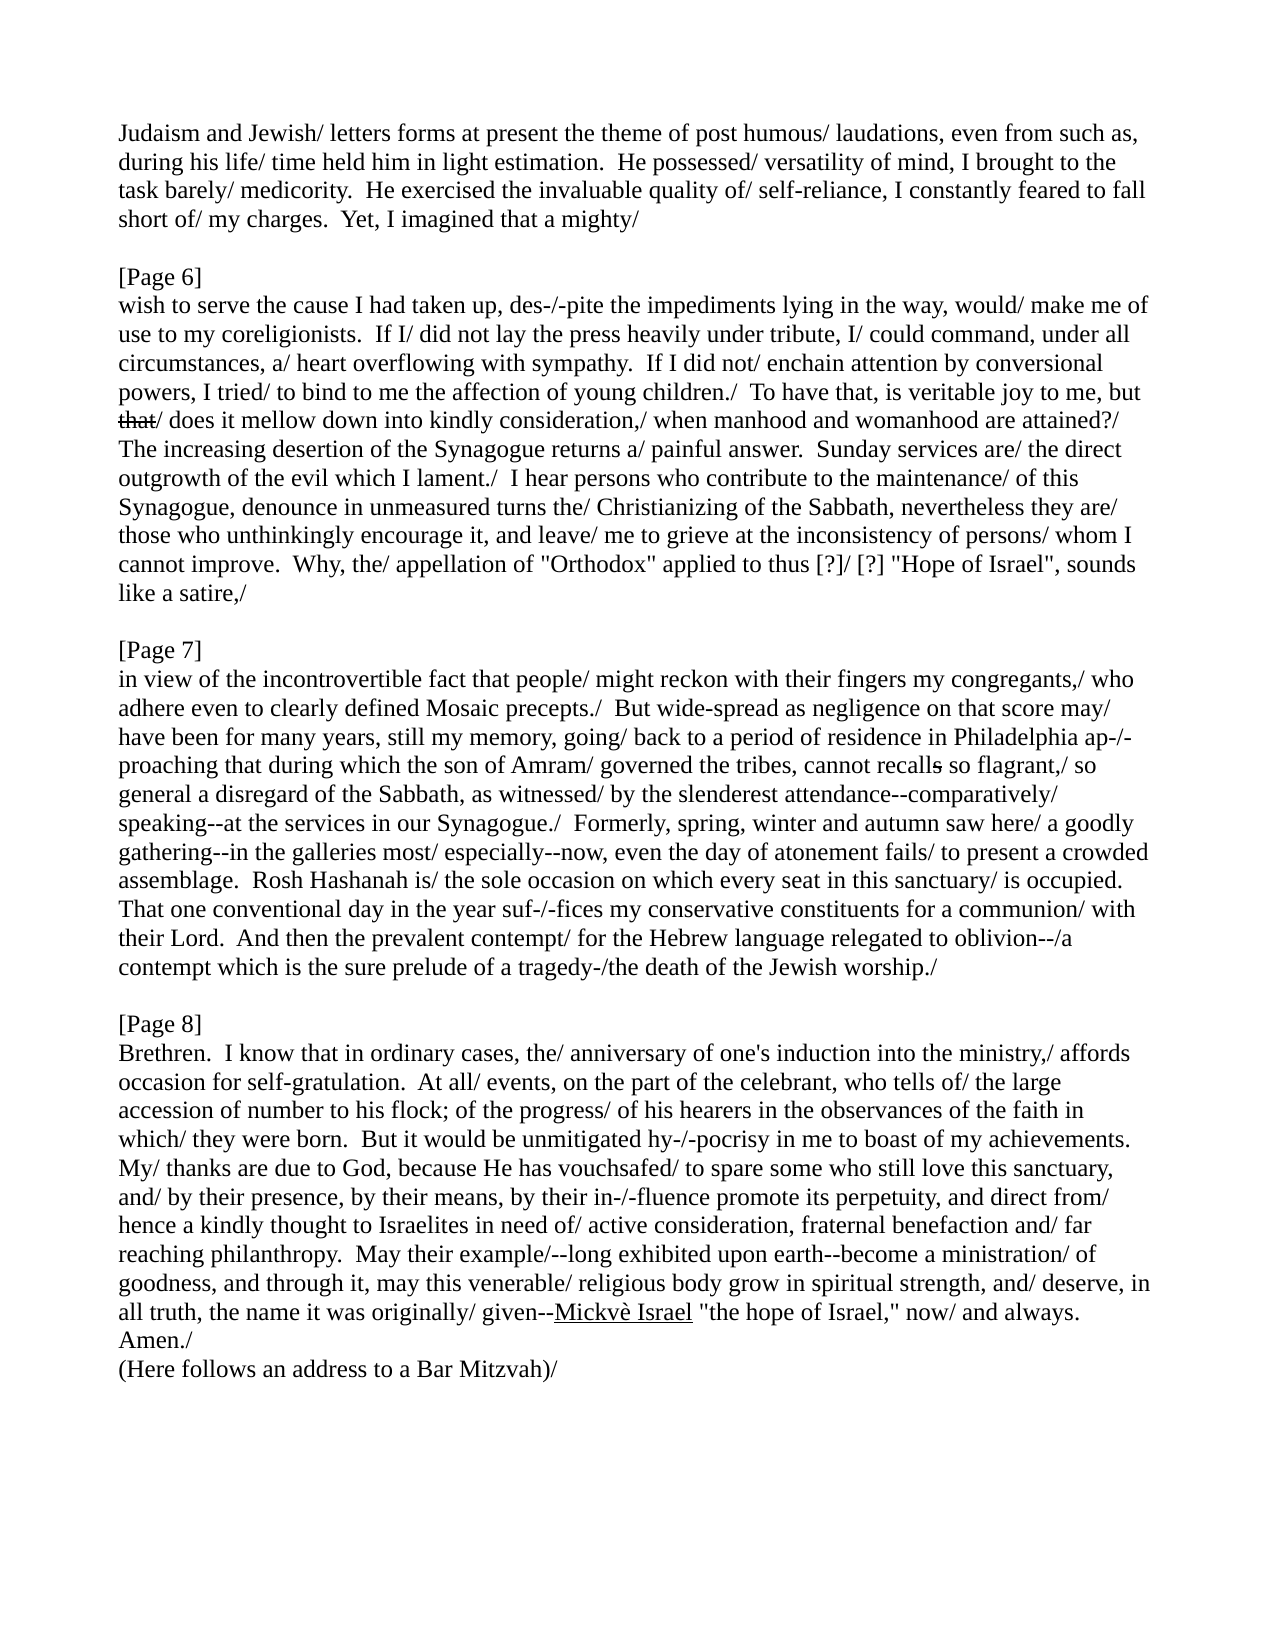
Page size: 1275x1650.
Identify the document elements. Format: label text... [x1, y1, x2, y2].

text in view of the incontrovertible fact that people/ might reckon with their fingers my congregants,/ who adhere even to clearly defined Mosaic precepts./ But wide-spread as negligence on that score may/ have been for many years, still my memory, going/ back to a period of residence in Philadelphia ap-/-proaching that during which the son of Amram/ governed the tribes, cannot recalls so flagrant,/ so general a disregard of the Sabbath, as witnessed/ by the slenderest attendance--comparatively/ speaking--at the services in our Synagogue./ Formerly, spring, winter and autumn saw here/ a goodly gathering--in the galleries most/ especially--now, even the day of atonement fails/ to present a crowded assemblage. Rosh Hashanah is/ the sole occasion on which every seat in this sanctuary/ is occupied. That one conventional day in the year suf-/-fices my conservative constituents for a communion/ with their Lord. And then the prevalent contempt/ for the Hebrew language relegated to oblivion--/a contempt which is the sure prelude of a tragedy-/the death of the Jewish worship./ [118, 664, 1157, 981]
text Judaism and Jewish/ letters forms at present the theme of post humous/ laudations, even from such as, during his life/ time held him in light estimation. He possessed/ versatility of mind, I brought to the task barely/ medicority. He exercised the invaluable quality of/ self-reliance, I constantly feared to fall short of/ my charges. Yet, I imagined that a mighty/ [118, 118, 1157, 233]
text [Page 8] [118, 1009, 1157, 1038]
text [Page 6] [118, 262, 1157, 291]
text [Page 7] [118, 636, 1157, 664]
text (Here follows an address to a Bar Mitzvah)/ [118, 1354, 1157, 1383]
text Brethren. I know that in ordinary cases, the/ anniversary of one's induction into the ministry,/ affords occasion for self-gratulation. At all/ events, on the part of the celebrant, who tells of/ the large accession of number to his flock; of the progress/ of his hearers in the observances of the faith in which/ they were born. But it would be unmitigated hy-/-pocrisy in me to boast of my achievements. My/ thanks are due to God, because He has vouchsafed/ to spare some who still love this sanctuary, and/ by their presence, by their means, by their in-/-fluence promote its perpetuity, and direct from/ hence a kindly thought to Israelites in need of/ active consideration, fraternal benefaction and/ far reaching philanthropy. May their example/--long exhibited upon earth--become a ministration/ of goodness, and through it, may this venerable/ religious body grow in spiritual strength, and/ deserve, in all truth, the name it was originally/ given--Mickvè Israel "the hope of Israel," now/ and always. Amen./ [118, 1038, 1157, 1354]
text wish to serve the cause I had taken up, des-/-pite the impediments lying in the way, would/ make me of use to my coreligionists. If I/ did not lay the press heavily under tribute, I/ could command, under all circumstances, a/ heart overflowing with sympathy. If I did not/ enchain attention by conversional powers, I tried/ to bind to me the affection of young children./ To have that, is veritable joy to me, but that/ does it mellow down into kindly consideration,/ when manhood and womanhood are attained?/ The increasing desertion of the Synagogue returns a/ painful answer. Sunday services are/ the direct outgrowth of the evil which I lament./ I hear persons who contribute to the maintenance/ of this Synagogue, denounce in unmeasured turns the/ Christianizing of the Sabbath, nevertheless they are/ those who unthinkingly encourage it, and leave/ me to grieve at the inconsistency of persons/ whom I cannot improve. Why, the/ appellation of "Orthodox" applied to thus [?]/ [?] "Hope of Israel", sounds like a satire,/ [118, 291, 1157, 607]
